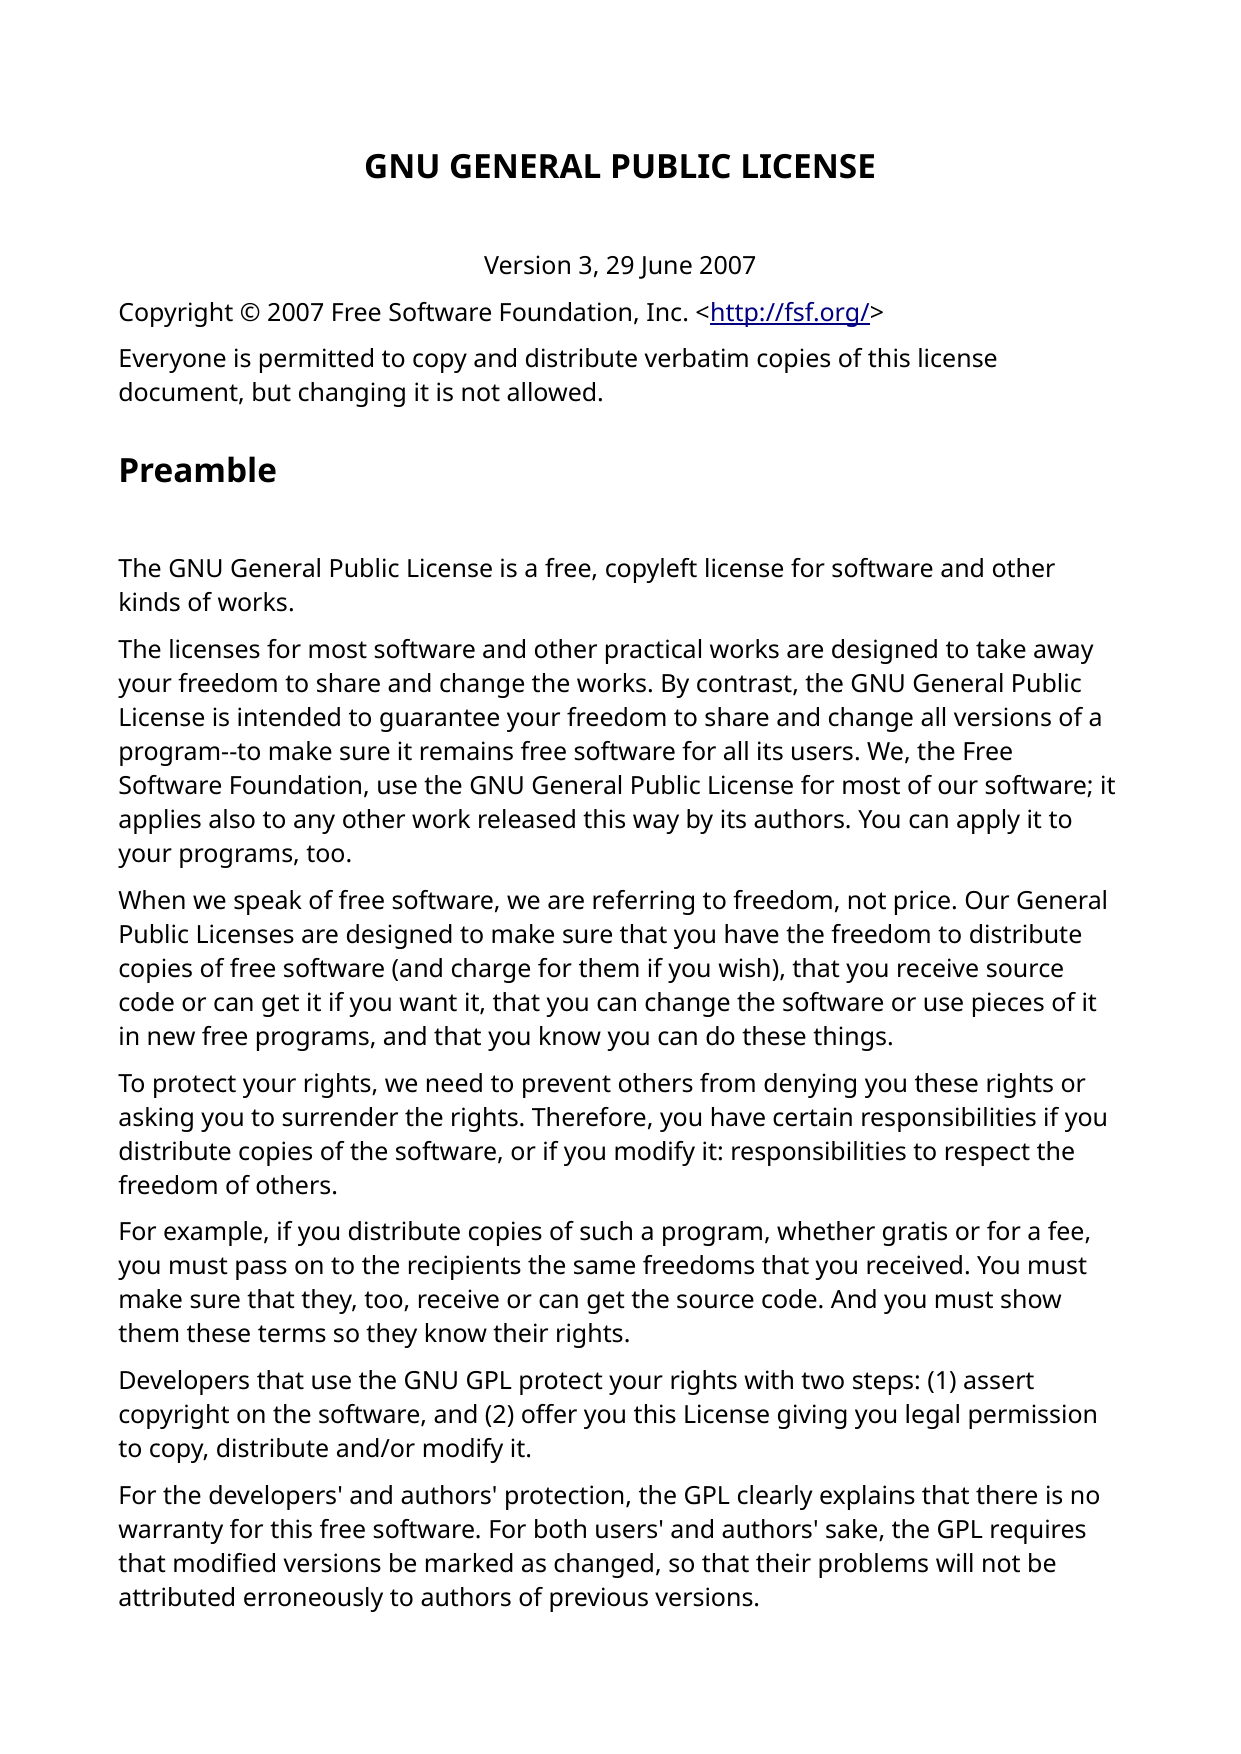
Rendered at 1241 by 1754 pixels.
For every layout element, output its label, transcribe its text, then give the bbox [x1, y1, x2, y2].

text For the developers' and authors' protection, the GPL clearly explains that there is no warranty for this free software. For both users' and authors' sake, the GPL requires that modified versions be marked as changed, so that their problems will not be attributed erroneously to authors of previous versions. [118, 1477, 1122, 1614]
text Version 3, 29 June 2007 [118, 248, 1122, 282]
text The GNU General Public License is a free, copyleft license for software and other kinds of works. [118, 551, 1122, 619]
text The licenses for most software and other practical works are designed to take away your freedom to share and change the works. By contrast, the GNU General Public License is intended to guarantee your freedom to share and change all versions of a program--to make sure it remains free software for all its users. We, the Free Software Foundation, use the GNU General Public License for most of our software; it applies also to any other work released this way by its authors. You can apply it to your programs, too. [118, 631, 1122, 870]
text Copyright © 2007 Free Software Foundation, Inc. <http://fsf.org/> [118, 294, 1122, 328]
text To protect your rights, we need to prevent others from denying you these rights or asking you to surrender the rights. Therefore, you have certain responsibilities if you distribute copies of the software, or if you modify it: responsibilities to respect the freedom of others. [118, 1065, 1122, 1201]
subtitle GNU GENERAL PUBLIC LICENSE [118, 143, 1122, 188]
text Developers that use the GNU GPL protect your rights with two steps: (1) assert copyright on the software, and (2) offer you this License giving you legal permission to copy, distribute and/or modify it. [118, 1363, 1122, 1465]
text When we speak of free software, we are referring to freedom, not price. Our General Public Licenses are designed to make sure that you have the freedom to distribute copies of free software (and charge for them if you wish), that you receive source code or can get it if you want it, that you can change the software or use pieces of it in new free programs, and that you know you can do these things. [118, 882, 1122, 1053]
text Everyone is permitted to copy and distribute verbatim copies of this license document, but changing it is not allowed. [118, 341, 1122, 409]
subtitle Preamble [118, 446, 1122, 492]
text For example, if you distribute copies of such a program, whether gratis or for a fee, you must pass on to the recipients the same freedoms that you received. You must make sure that they, too, receive or can get the source code. And you must show them these terms so they know their rights. [118, 1214, 1122, 1350]
